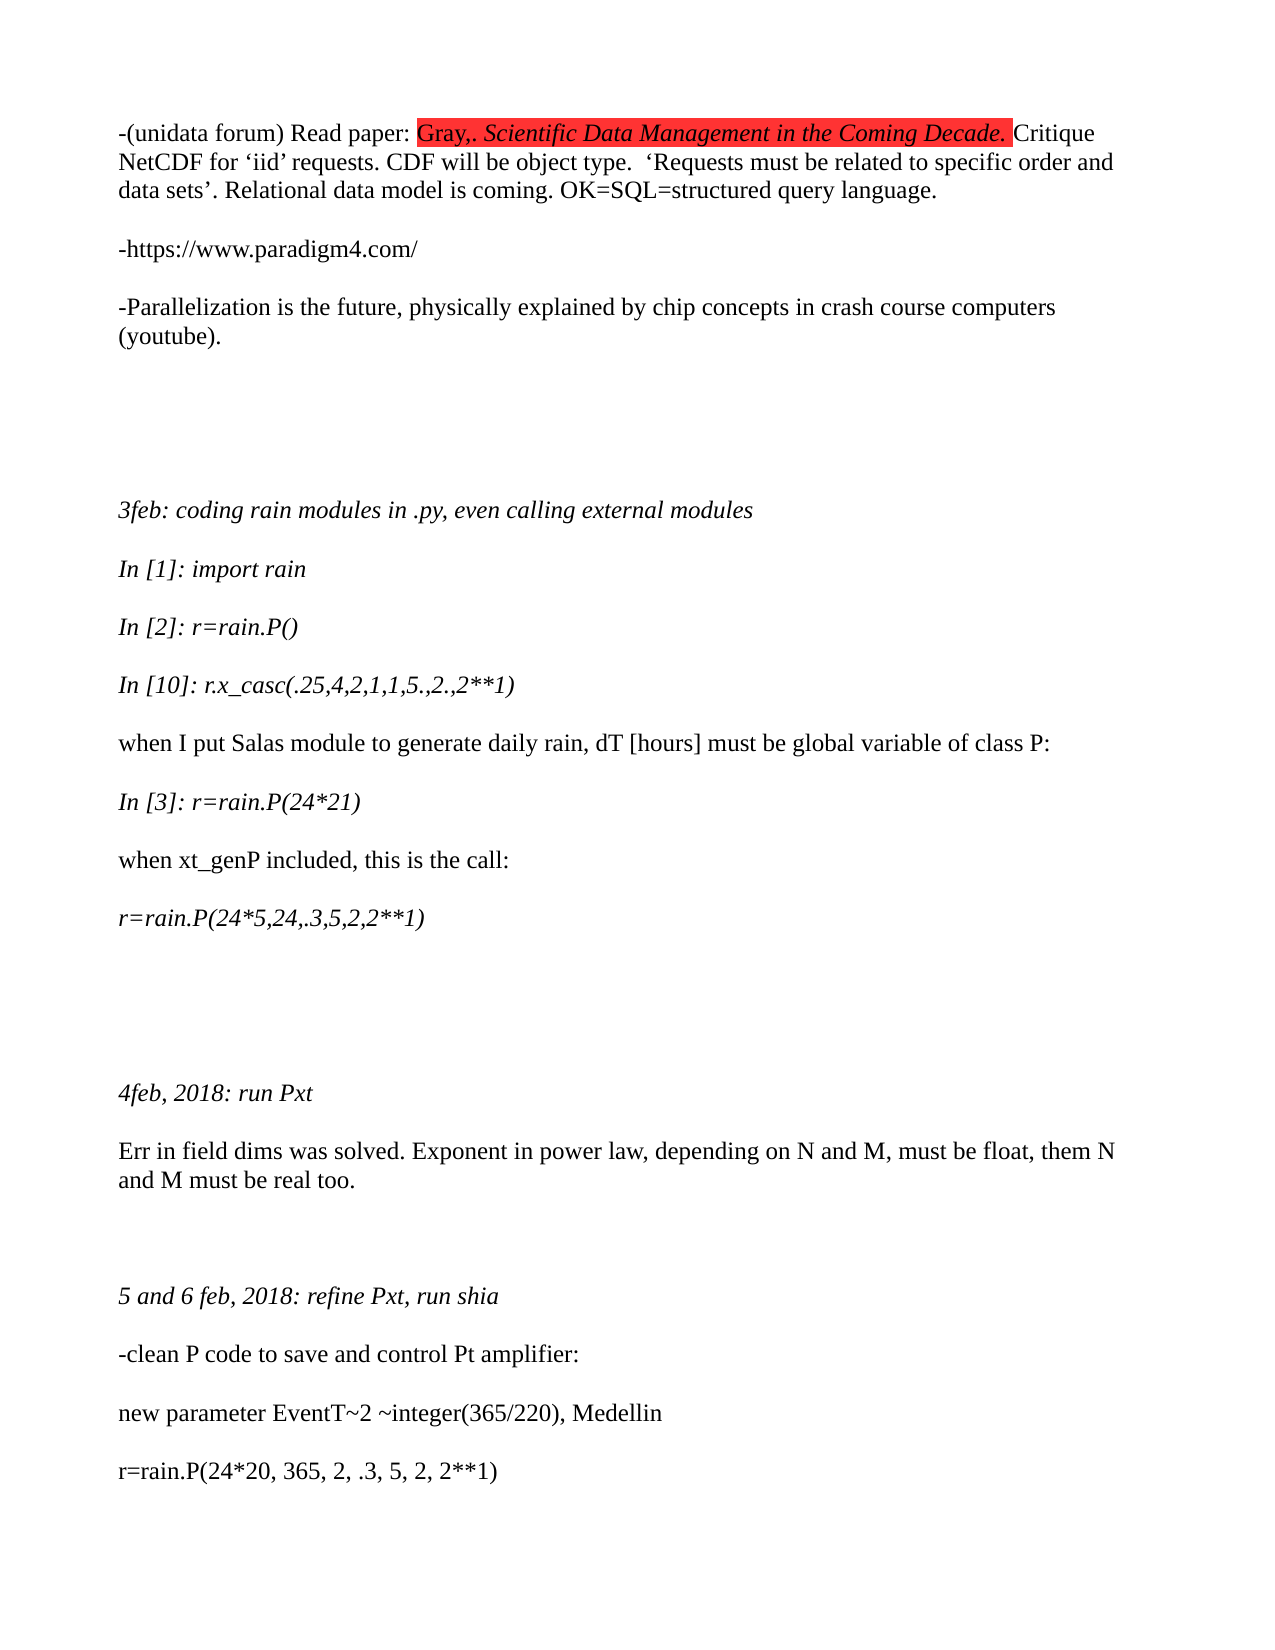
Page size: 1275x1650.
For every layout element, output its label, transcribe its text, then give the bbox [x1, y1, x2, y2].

text -https://www.paradigm4.com/ [118, 234, 1157, 263]
text In [10]: r.x_casc(.25,4,2,1,1,5.,2.,2**1) [118, 670, 1157, 699]
text -(unidata forum) Read paper: Gray,. Scientific Data Management in the Coming Decade. Critique NetCDF for ‘iid’ requests. CDF will be object type. ‘Requests must be related to specific order and data sets’. Relational data model is coming. OK=SQL=structured query language. [118, 118, 1157, 204]
text Err in field dims was solved. Exponent in power law, depending on N and M, must be float, them N and M must be real too. [118, 1136, 1157, 1193]
text In [2]: r=rain.P() [118, 612, 1157, 641]
text In [1]: import rain [118, 554, 1157, 582]
text -clean P code to save and control Pt amplifier: [118, 1339, 1157, 1368]
text In [3]: r=rain.P(24*21) [118, 787, 1157, 815]
text r=rain.P(24*20, 365, 2, .3, 5, 2, 2**1) [118, 1456, 1157, 1485]
text r=rain.P(24*5,24,.3,5,2,2**1) [118, 903, 1157, 932]
text 5 and 6 feb, 2018: refine Pxt, run shia [118, 1281, 1157, 1310]
text 3feb: coding rain modules in .py, even calling external modules [118, 496, 1157, 524]
text -Parallelization is the future, physically explained by chip concepts in crash course computers (youtube). [118, 292, 1157, 349]
text when xt_genP included, this is the call: [118, 845, 1157, 874]
text when I put Salas module to generate daily rain, dT [hours] must be global variable of class P: [118, 728, 1157, 757]
text new parameter EventT~2 ~integer(365/220), Medellin [118, 1398, 1157, 1426]
text 4feb, 2018: run Pxt [118, 1078, 1157, 1107]
